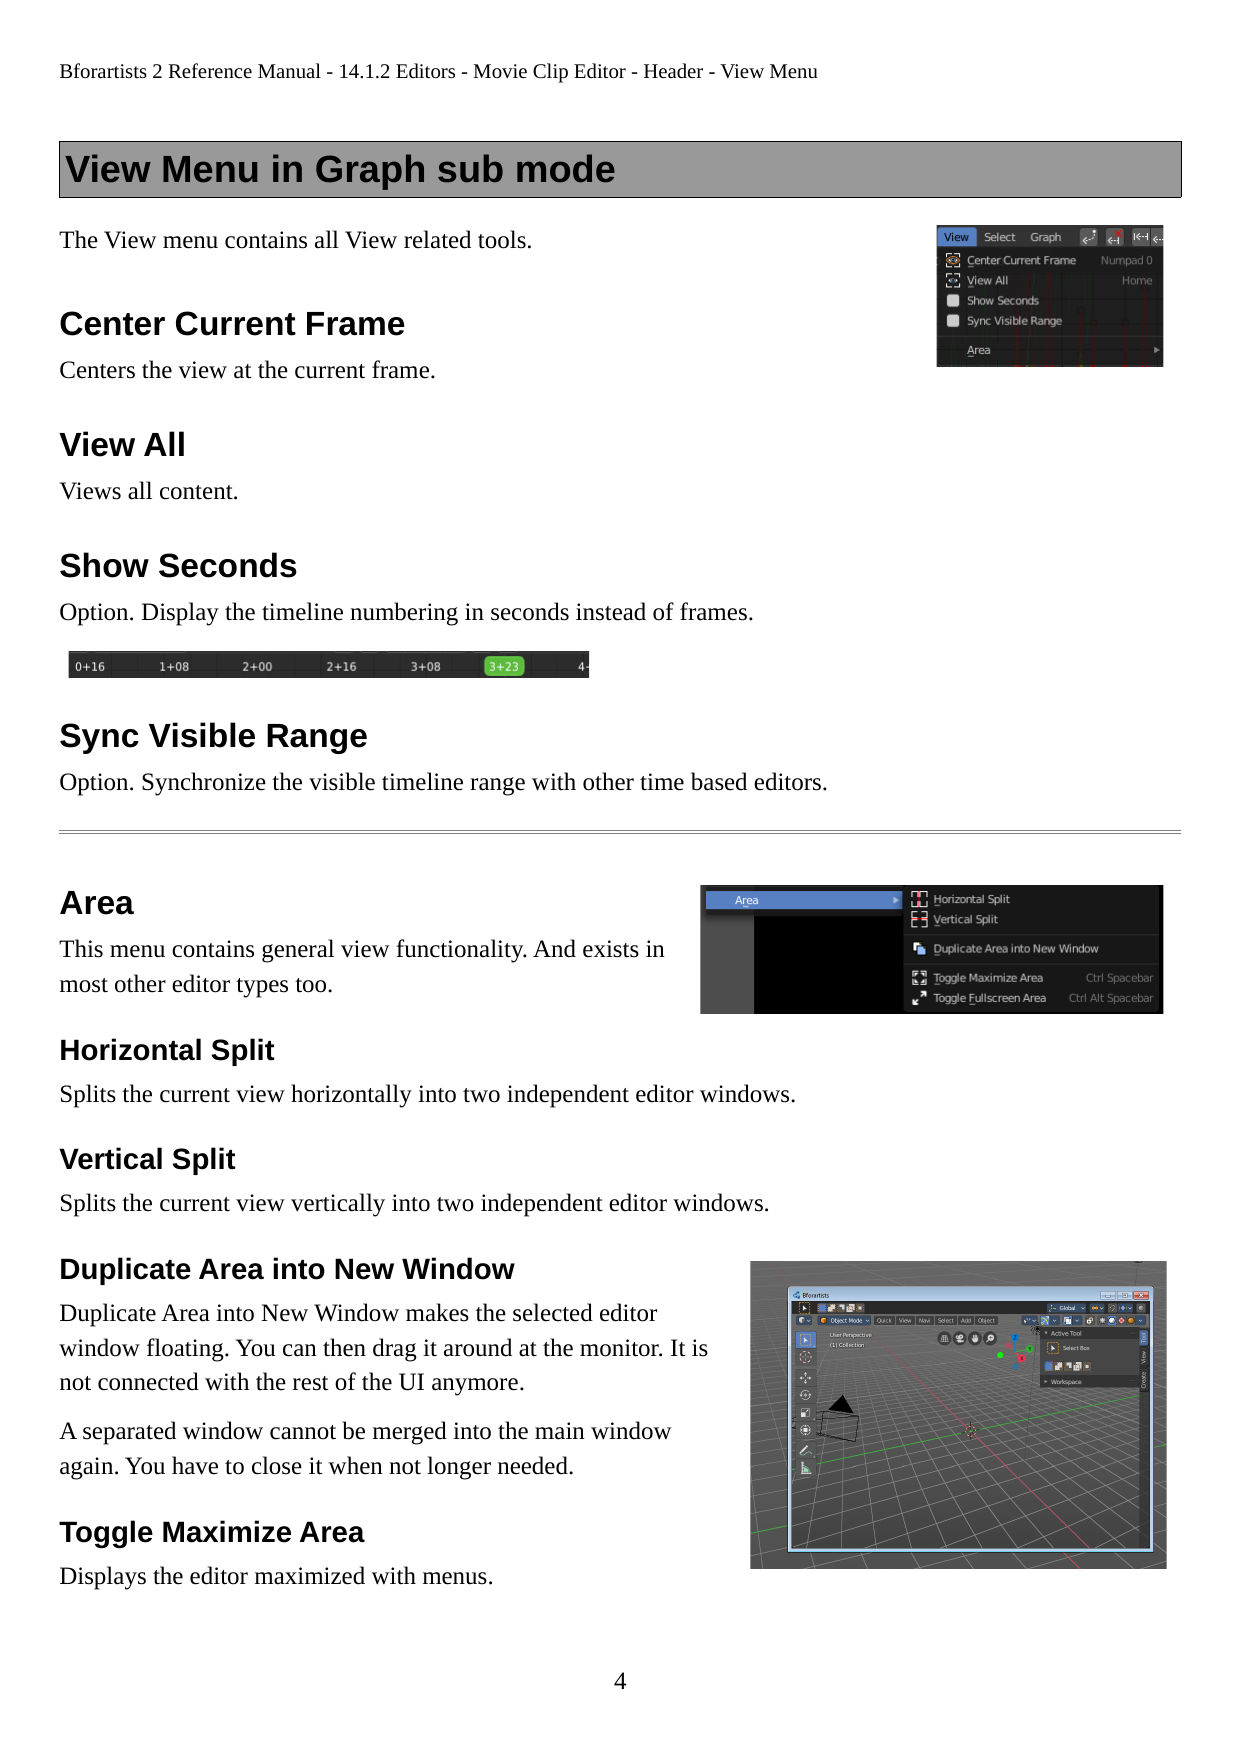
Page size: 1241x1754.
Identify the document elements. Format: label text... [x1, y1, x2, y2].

subtitle [1164, 304, 1181, 342]
text Displays the editor maximized with menus. [59, 1561, 1181, 1589]
subtitle Duplicate Area into New Window [59, 1252, 1181, 1286]
text Option. Synchronize the visible timeline range with other time based editors. [59, 767, 1181, 796]
subtitle Toggle Maximize Area [59, 1514, 750, 1548]
text A separated window cannot be merged into the main window again. You have to close it when not longer needed. [59, 1416, 750, 1480]
text Splits the current view horizontally into two independent editor windows. [59, 1079, 1181, 1107]
subtitle Show Seconds [59, 546, 1181, 584]
table_header View Menu in Graph sub mode [60, 142, 1181, 197]
subtitle Center Current Frame [59, 304, 936, 342]
text Views all content. [59, 476, 1181, 505]
picture [750, 1261, 1167, 1569]
subtitle Vertical Split [59, 1142, 1181, 1176]
subtitle [1167, 1514, 1181, 1548]
picture [68, 651, 590, 678]
subtitle Sync Visible Range [59, 716, 1181, 754]
subtitle Area [59, 883, 1181, 922]
text This menu contains general view functionality. And exists in most other editor types too. [59, 934, 700, 997]
subtitle View All [59, 425, 1181, 463]
text Centers the view at the current frame. [59, 355, 1181, 384]
text Option. Display the timeline numbering in seconds instead of frames. [59, 597, 1181, 626]
text Duplicate Area into New Window makes the selected editor window floating. You can then drag it around at the monitor. It is not connected with the rest of the UI anymore. [59, 1298, 750, 1396]
picture [700, 885, 1164, 1014]
text The View menu contains all View related tools. [59, 225, 936, 254]
subtitle Horizontal Split [59, 1032, 1181, 1066]
picture [936, 225, 1164, 367]
text Splits the current view vertically into two independent editor windows. [59, 1188, 1181, 1217]
